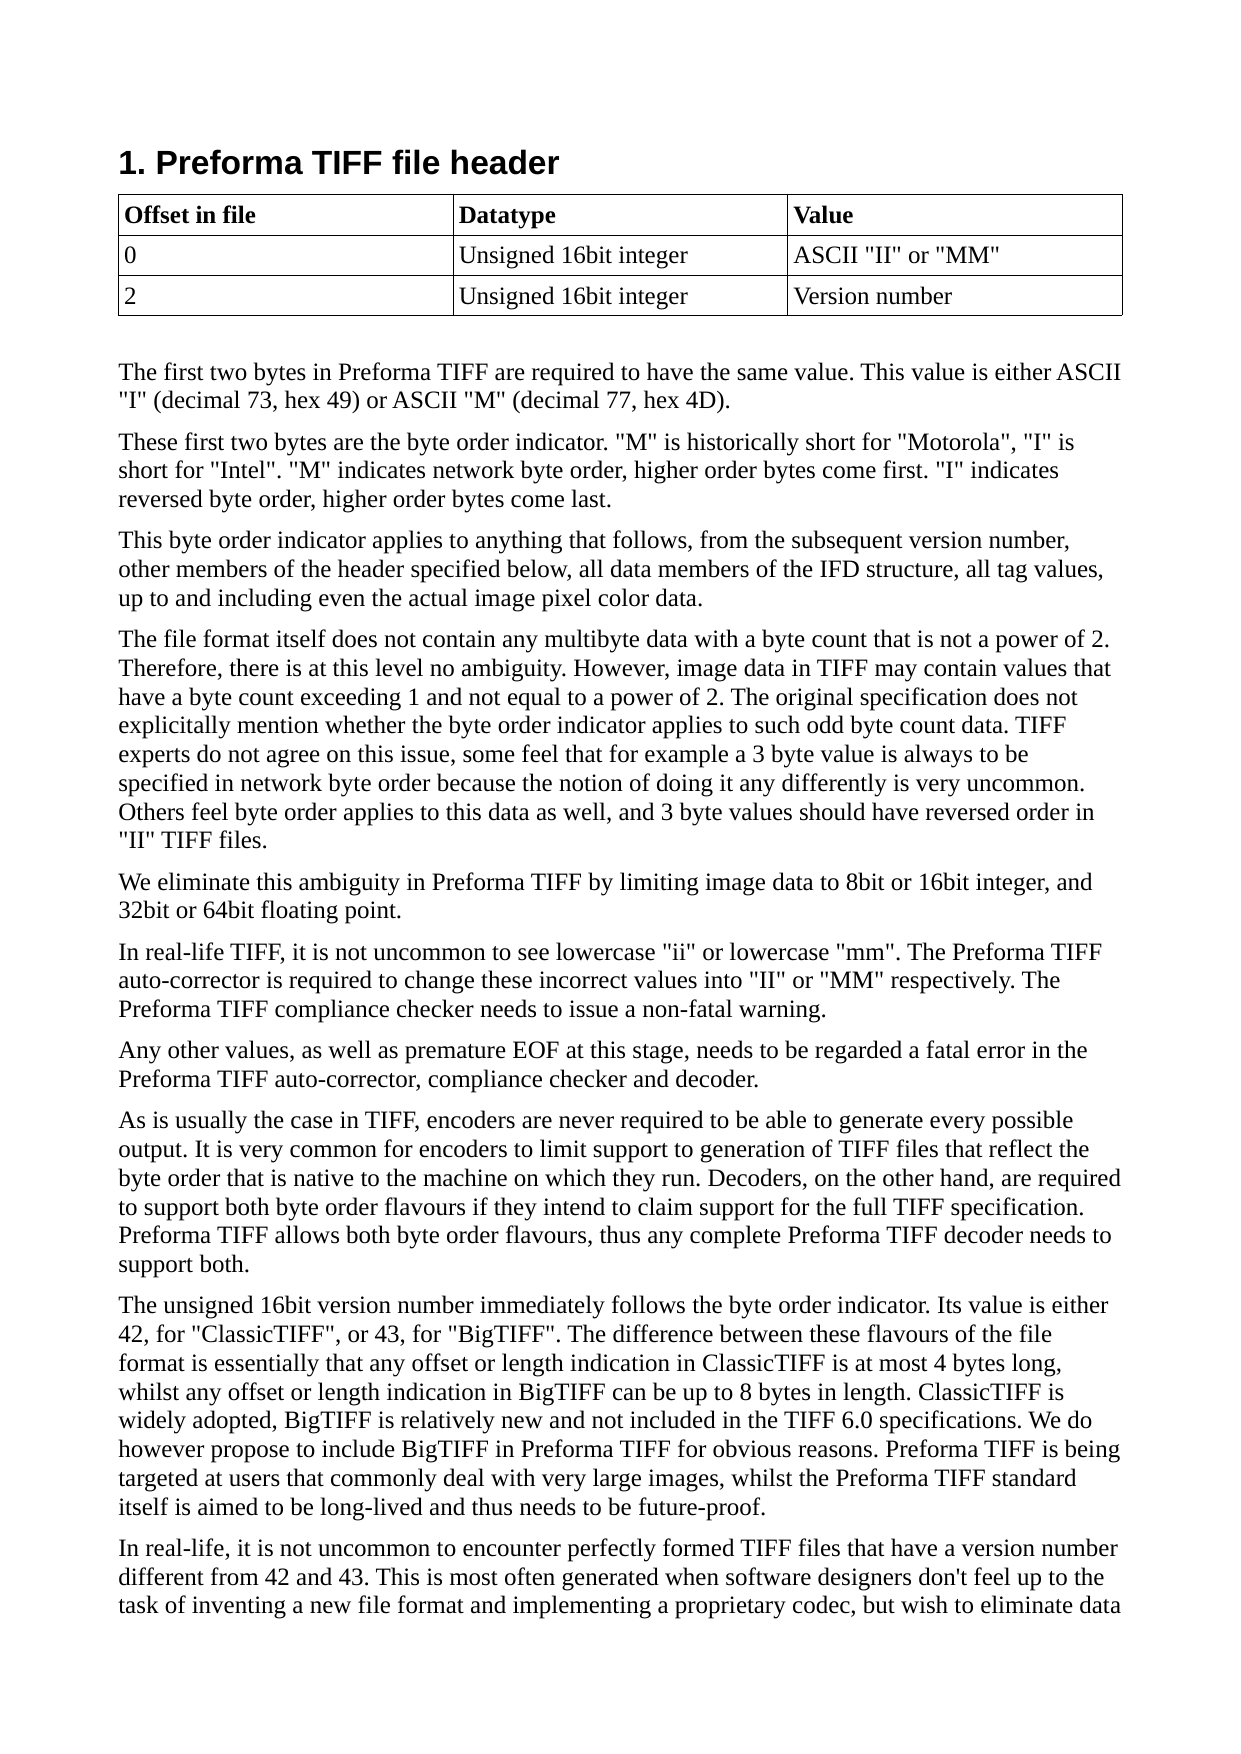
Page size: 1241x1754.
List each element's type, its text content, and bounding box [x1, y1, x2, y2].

text The file format itself does not contain any multibyte data with a byte count that is not a power of 2. Therefore, there is at this level no ambiguity. However, image data in TIFF may contain values that have a byte count exceeding 1 and not equal to a power of 2. The original specification does not explicitally mention whether the byte order indicator applies to such odd byte count data. TIFF experts do not agree on this issue, some feel that for example a 3 byte value is always to be specified in network byte order because the notion of doing it any differently is very uncommon. Others feel byte order applies to this data as well, and 3 byte values should have reversed order in "II" TIFF files. [118, 624, 1122, 854]
subtitle 1. Preforma TIFF file header [118, 143, 1122, 182]
table_cell Version number [788, 276, 1122, 315]
table_cell 2 [119, 276, 453, 315]
text The first two bytes in Preforma TIFF are required to have the same value. This value is either ASCII "I" (decimal 73, hex 49) or ASCII "M" (decimal 77, hex 4D). [118, 357, 1122, 414]
text The unsigned 16bit version number immediately follows the byte order indicator. Its value is either 42, for "ClassicTIFF", or 43, for "BigTIFF". The difference between these flavours of the file format is essentially that any offset or length indication in ClassicTIFF is at most 4 bytes long, whilst any offset or length indication in BigTIFF can be up to 8 bytes in length. ClassicTIFF is widely adopted, BigTIFF is relatively new and not included in the TIFF 6.0 specifications. We do however propose to include BigTIFF in Preforma TIFF for obvious reasons. Preforma TIFF is being targeted at users that commonly deal with very large images, whilst the Preforma TIFF standard itself is aimed to be long-lived and thus needs to be future-proof. [118, 1290, 1122, 1520]
table_header Offset in file [119, 195, 453, 234]
text We eliminate this ambiguity in Preforma TIFF by limiting image data to 8bit or 16bit integer, and 32bit or 64bit floating point. [118, 867, 1122, 924]
table_cell Unsigned 16bit integer [454, 236, 787, 275]
text Any other values, as well as premature EOF at this stage, needs to be regarded a fatal error in the Preforma TIFF auto-corrector, compliance checker and decoder. [118, 1035, 1122, 1093]
table_header Value [788, 195, 1122, 234]
text As is usually the case in TIFF, encoders are never required to be able to generate every possible output. It is very common for encoders to limit support to generation of TIFF files that reflect the byte order that is native to the machine on which they run. Decoders, on the other hand, are required to support both byte order flavours if they intend to claim support for the full TIFF specification. Preforma TIFF allows both byte order flavours, thus any complete Preforma TIFF decoder needs to support both. [118, 1105, 1122, 1278]
text In real-life TIFF, it is not uncommon to see lowercase "ii" or lowercase "mm". The Preforma TIFF auto-corrector is required to change these incorrect values into "II" or "MM" respectively. The Preforma TIFF compliance checker needs to issue a non-fatal warning. [118, 937, 1122, 1023]
table_cell Unsigned 16bit integer [454, 276, 787, 315]
text In real-life, it is not uncommon to encounter perfectly formed TIFF files that have a version number different from 42 and 43. This is most often generated when software designers don't feel up to the task of inventing a new file format and implementing a proprietary codec, but wish to eliminate data [118, 1533, 1122, 1619]
table_cell ASCII "II" or "MM" [788, 236, 1122, 275]
table_cell 0 [119, 236, 453, 275]
text These first two bytes are the byte order indicator. "M" is historically short for "Motorola", "I" is short for "Intel". "M" indicates network byte order, higher order bytes come first. "I" indicates reversed byte order, higher order bytes come last. [118, 427, 1122, 513]
table_header Datatype [454, 195, 787, 234]
text This byte order indicator applies to anything that follows, from the subsequent version number, other members of the header specified below, all data members of the IFD structure, all tag values, up to and including even the actual image pixel color data. [118, 525, 1122, 612]
